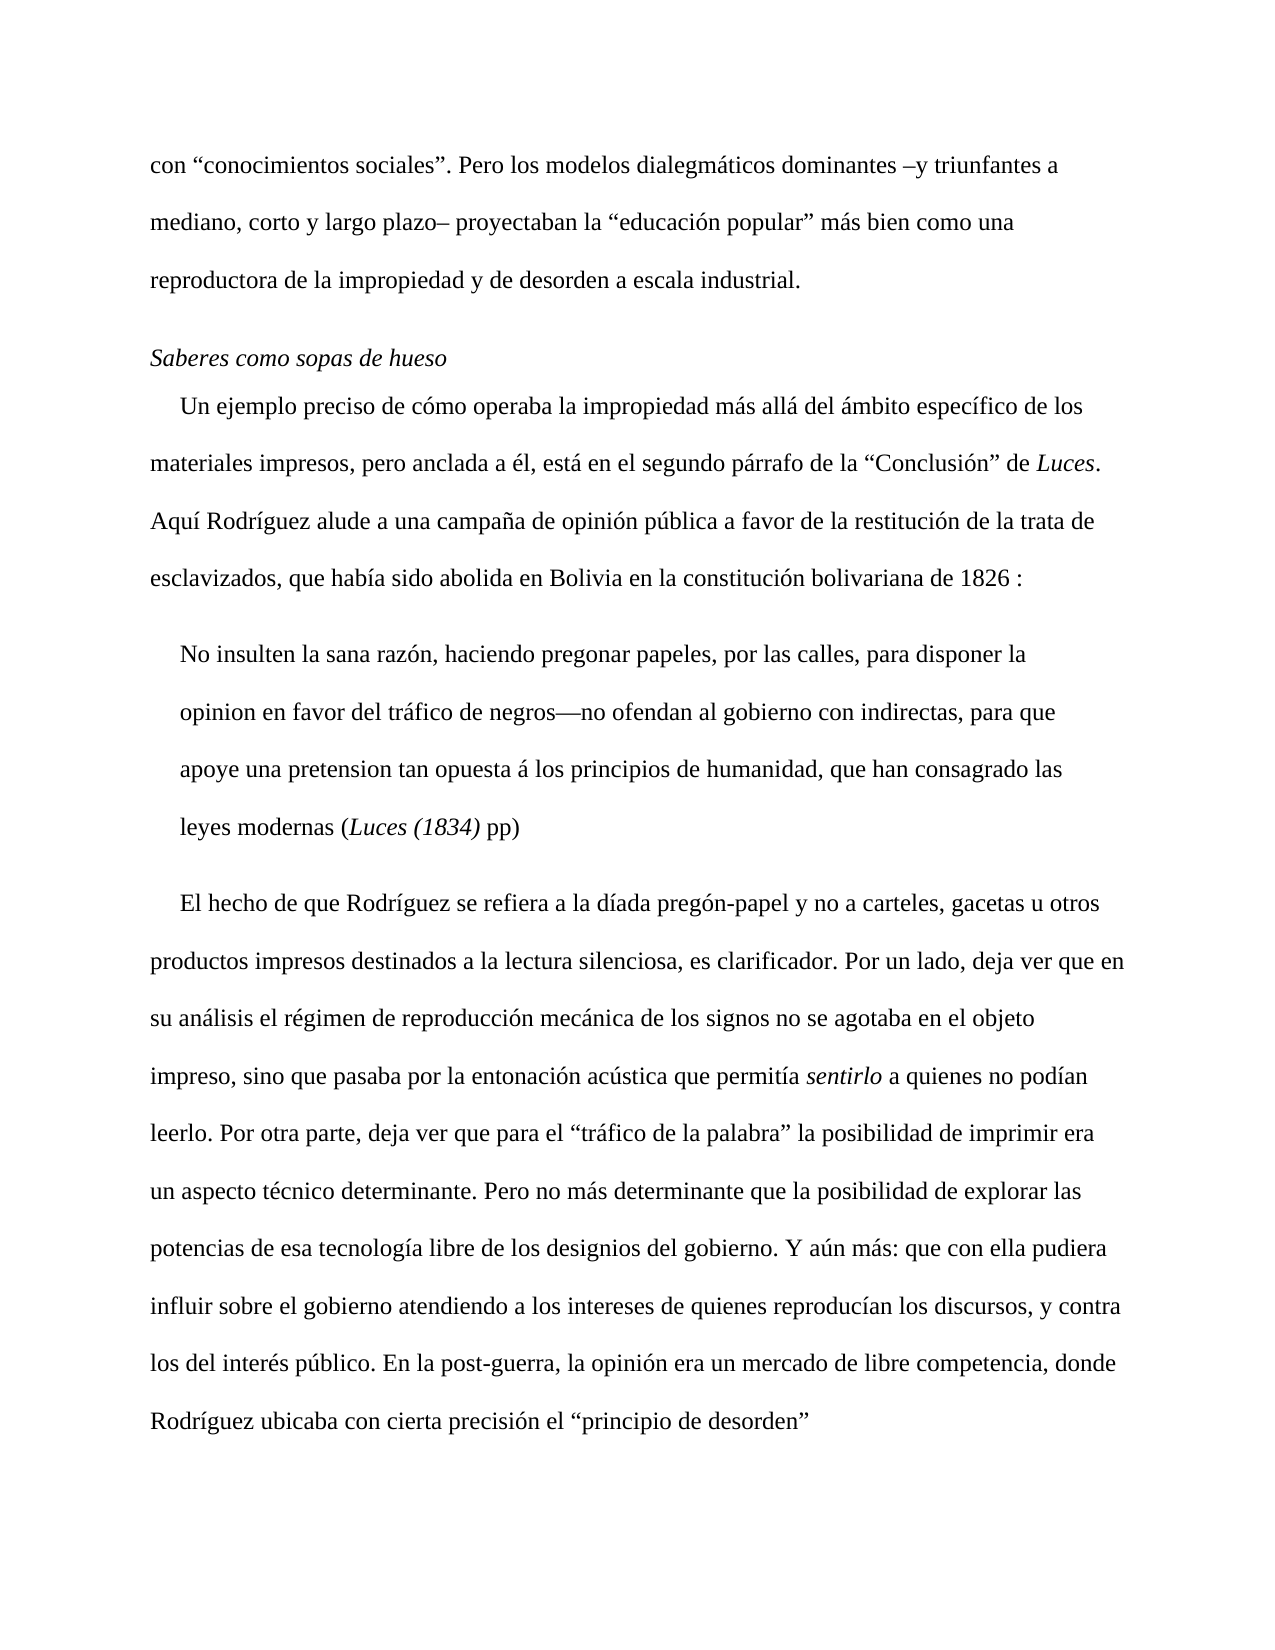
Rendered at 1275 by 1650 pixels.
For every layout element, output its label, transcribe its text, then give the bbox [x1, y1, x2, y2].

text El hecho de que Rodríguez se refiera a la díada pregón-papel y no a carteles, gacetas u otros productos impresos destinados a la lectura silenciosa, es clarificador. Por un lado, deja ver que en su análisis el régimen de reproducción mecánica de los signos no se agotaba en el objeto impreso, sino que pasaba por la entonación acústica que permitía sentirlo a quienes no podían leerlo. Por otra parte, deja ver que para el “tráfico de la palabra” la posibilidad de imprimir era un aspecto técnico determinante. Pero no más determinante que la posibilidad de explorar las potencias de esa tecnología libre de los designios del gobierno. Y aún más: que con ella pudiera influir sobre el gobierno atendiendo a los intereses de quienes reproducían los discursos, y contra los del interés público. En la post-guerra, la opinión era un mercado de libre competencia, donde Rodríguez ubicaba con cierta precisión el “principio de desorden” [150, 888, 1125, 1434]
text No insulten la sana razón, haciendo pregonar papeles, por las calles, para disponer la opinion en favor del tráfico de negros—no ofendan al gobierno con indirectas, para que apoye una pretension tan opuesta á los principios de humanidad, que han consagrado las leyes modernas (Luces (1834) pp) [179, 639, 1096, 841]
text con “conocimientos sociales”. Pero los modelos dialegmáticos dominantes –y triunfantes a mediano, corto y largo plazo– proyectaban la “educación popular” más bien como una reproductora de la impropiedad y de desorden a escala industrial. [150, 150, 1125, 294]
subtitle Saberes como sopas de hueso [150, 343, 1125, 372]
text Un ejemplo preciso de cómo operaba la impropiedad más allá del ámbito específico de los materiales impresos, pero anclada a él, está en el segundo párrafo de la “Conclusión” de Luces. Aquí Rodríguez alude a una campaña de opinión pública a favor de la restitución de la trata de esclavizados, que había sido abolida en Bolivia en la constitución bolivariana de 1826 : [150, 391, 1125, 592]
